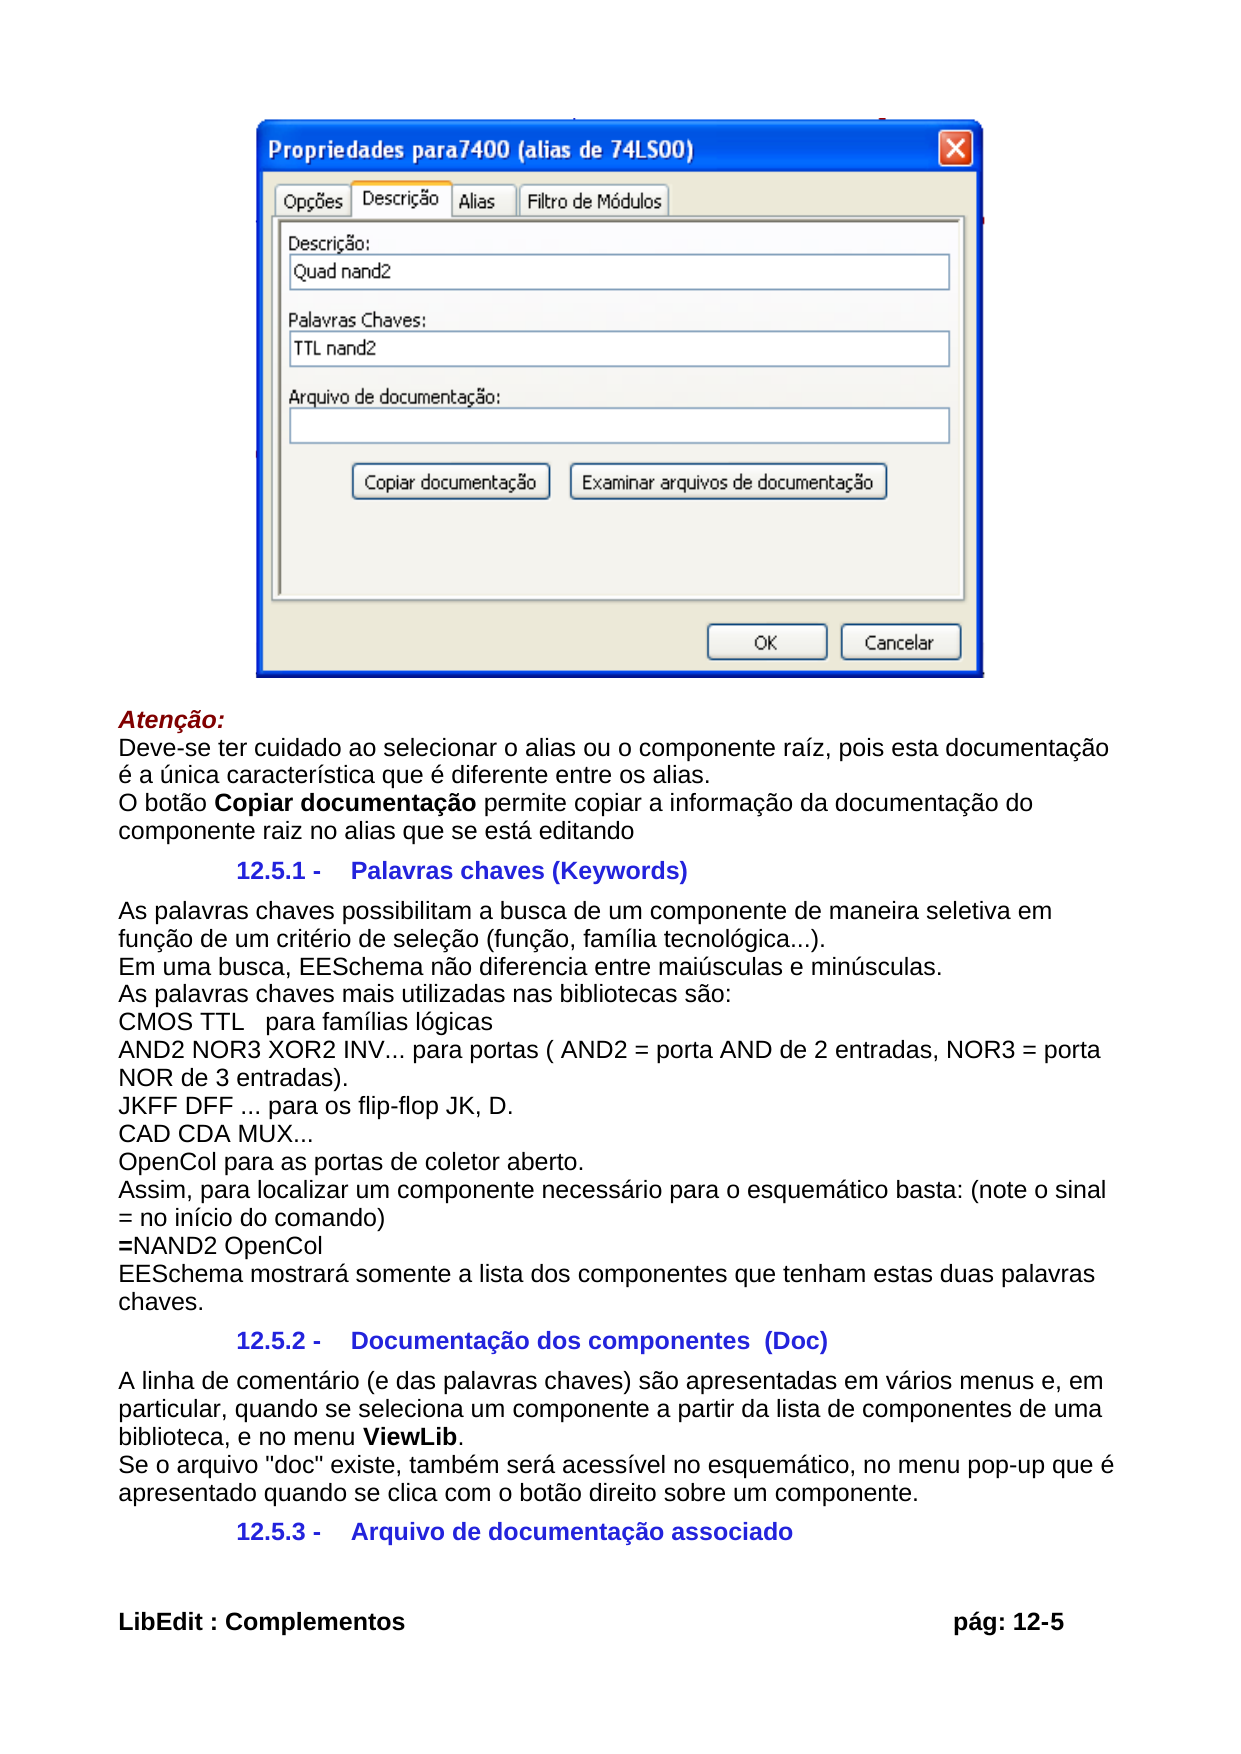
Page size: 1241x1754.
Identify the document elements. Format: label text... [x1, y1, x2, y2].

text As palavras chaves possibilitam a busca de um componente de maneira seletiva em função de um critério de seleção (função, família tecnológica...). [118, 896, 1122, 952]
text =NAND2 OpenCol [118, 1231, 1122, 1259]
text AND2 NOR3 XOR2 INV... para portas ( AND2 = porta AND de 2 entradas, NOR3 = porta NOR de 3 entradas). [118, 1036, 1122, 1092]
text Atenção: [118, 705, 1122, 733]
text CMOS TTL para famílias lógicas [118, 1008, 1122, 1036]
text O botão Copiar documentação permite copiar a informação da documentação do componente raiz no alias que se está editando [118, 789, 1122, 845]
text Em uma busca, EESchema não diferencia entre maiúsculas e minúsculas. [118, 952, 1122, 980]
text Deve-se ter cuidado ao selecionar o alias ou o componente raíz, pois esta documentação é a única característica que é diferente entre os alias. [118, 733, 1122, 789]
text As palavras chaves mais utilizadas nas bibliotecas são: [118, 980, 1122, 1008]
subtitle Documentação dos componentes (Doc) [236, 1327, 1122, 1355]
subtitle Palavras chaves (Keywords) [236, 857, 1122, 885]
text EESchema mostrará somente a lista dos componentes que tenham estas duas palavras chaves. [118, 1259, 1122, 1315]
text CAD CDA MUX... [118, 1120, 1122, 1148]
text JKFF DFF ... para os flip-flop JK, D. [118, 1092, 1122, 1120]
subtitle Arquivo de documentação associado [236, 1518, 1122, 1546]
text A linha de comentário (e das palavras chaves) são apresentadas em vários menus e, em particular, quando se seleciona um componente a partir da lista de componentes de uma biblioteca, e no menu ViewLib. [118, 1367, 1122, 1450]
text OpenCol para as portas de coletor aberto. [118, 1148, 1122, 1176]
text Assim, para localizar um componente necessário para o esquemático basta: (note o sinal = no início do comando) [118, 1176, 1122, 1231]
text Se o arquivo "doc" existe, também será acessível no esquemático, no menu pop-up que é apresentado quando se clica com o botão direito sobre um componente. [118, 1450, 1122, 1506]
picture [255, 118, 985, 678]
